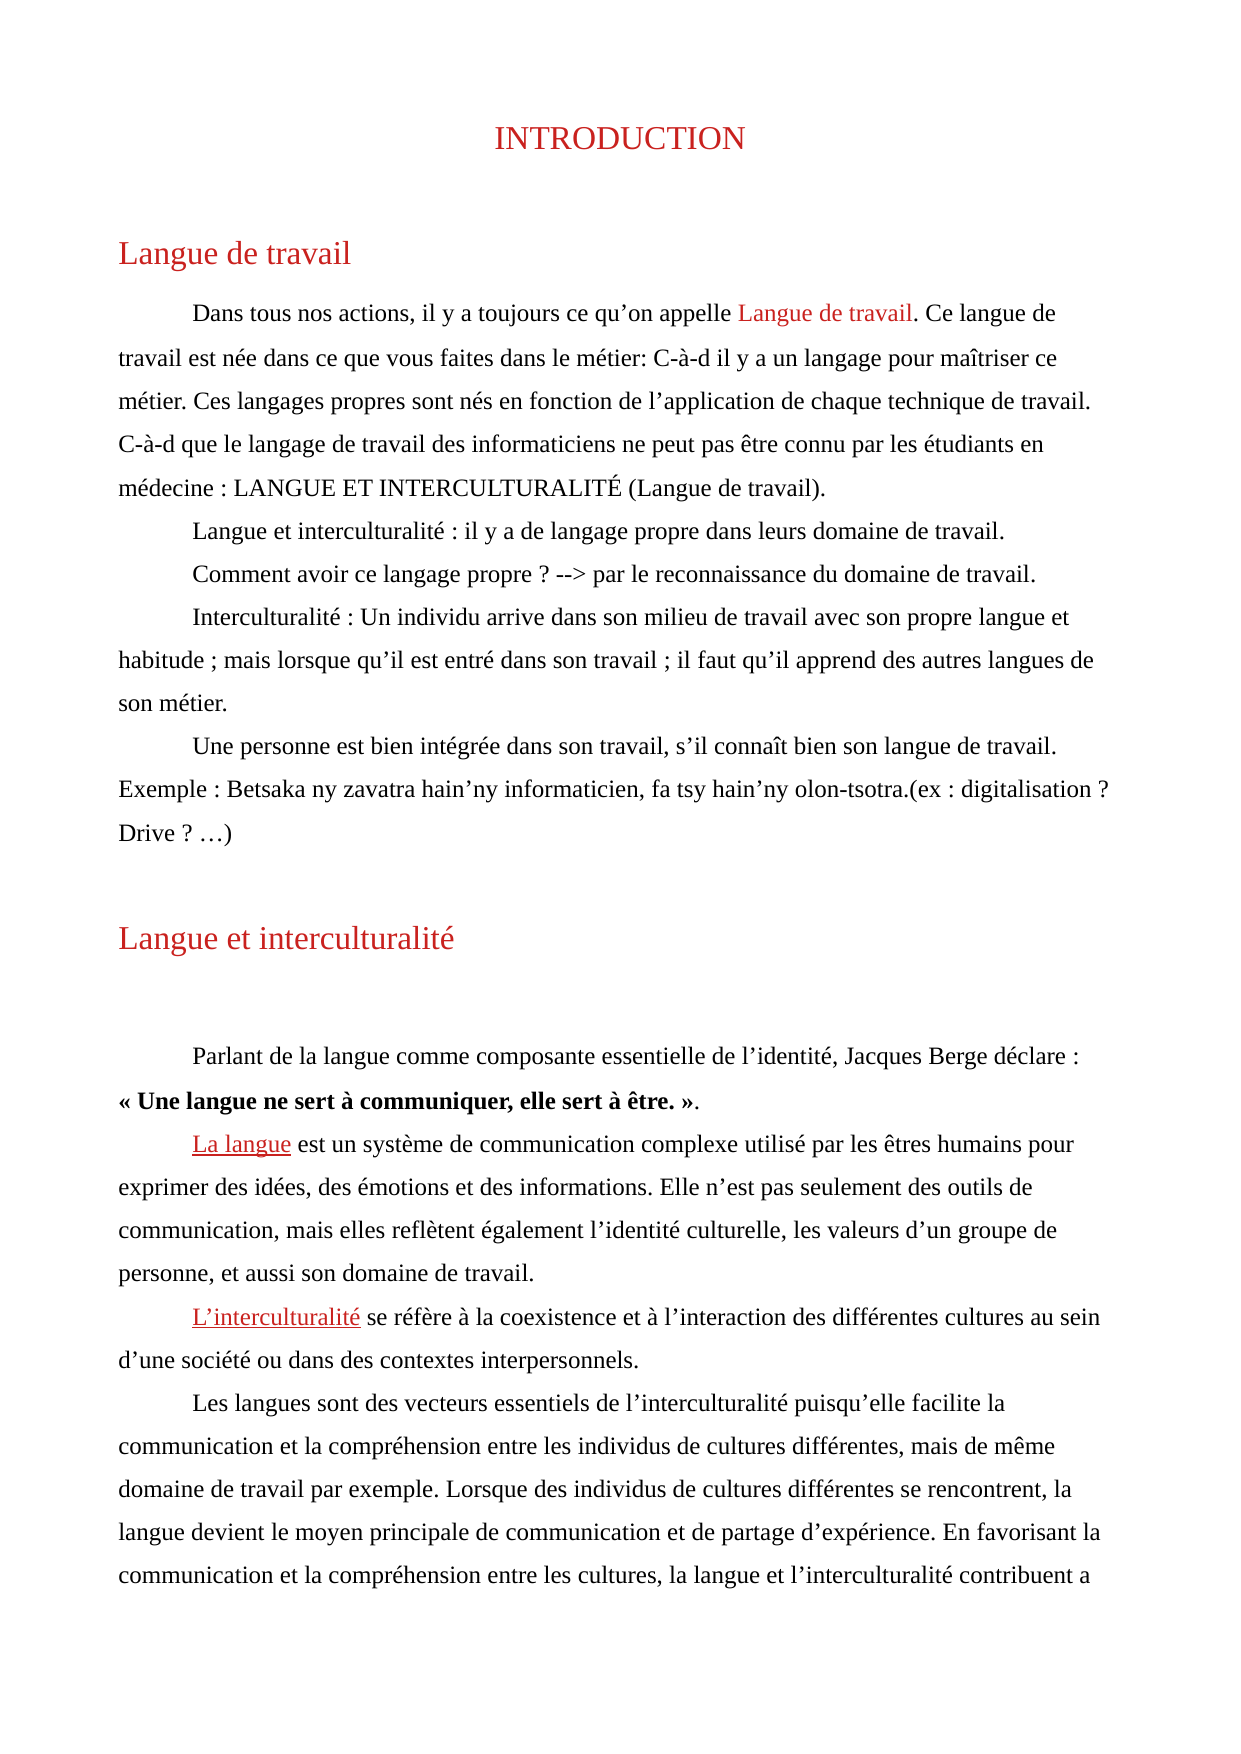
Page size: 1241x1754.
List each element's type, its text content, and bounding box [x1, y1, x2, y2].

text Les langues sont des vecteurs essentiels de l’interculturalité puisqu’elle facilite la communication et la compréhension entre les individus de cultures différentes, mais de même domaine de travail par exemple. Lorsque des individus de cultures différentes se rencontrent, la langue devient le moyen principale de communication et de partage d’expérience. En favorisant la communication et la compréhension entre les cultures, la langue et l’interculturalité contribuent a [118, 1388, 1122, 1589]
text Langue et interculturalité [118, 918, 1122, 957]
text L’interculturalité se réfère à la coexistence et à l’interaction des différentes cultures au sein d’une société ou dans des contextes interpersonnels. [118, 1302, 1122, 1373]
text Interculturalité : Un individu arrive dans son milieu de travail avec son propre langue et habitude ; mais lorsque qu’il est entré dans son travail ; il faut qu’il apprend des autres langues de son métier. [118, 602, 1122, 717]
text Comment avoir ce langage propre ? --> par le reconnaissance du domaine de travail. [118, 559, 1122, 588]
text Exemple : Betsaka ny zavatra hain’ny informaticien, fa tsy hain’ny olon-tsotra.(ex : digitalisation ? Drive ? …) [118, 774, 1122, 846]
text Dans tous nos actions, il y a toujours ce qu’on appelle Langue de travail. Ce langue de travail est née dans ce que vous faites dans le métier: C-à-d il y a un langage pour maîtriser ce métier. Ces langages propres sont nés en fonction de l’application de chaque technique de travail. C-à-d que le langage de travail des informaticiens ne peut pas être connu par les étudiants en médecine : LANGUE ET INTERCULTURALITÉ (Langue de travail). [118, 291, 1122, 501]
text Langue de travail [118, 233, 1122, 271]
text Une personne est bien intégrée dans son travail, s’il connaît bien son langue de travail. [118, 731, 1122, 760]
text Langue et interculturalité : il y a de langage propre dans leurs domaine de travail. [118, 516, 1122, 544]
text La langue est un système de communication complexe utilisé par les êtres humains pour exprimer des idées, des émotions et des informations. Elle n’est pas seulement des outils de communication, mais elles reflètent également l’identité culturelle, les valeurs d’un groupe de personne, et aussi son domaine de travail. [118, 1129, 1122, 1287]
text INTRODUCTION [118, 118, 1122, 156]
text Parlant de la langue comme composante essentielle de l’identité, Jacques Berge déclare : « Une langue ne sert à communiquer, elle sert à être. ». [118, 1033, 1122, 1115]
